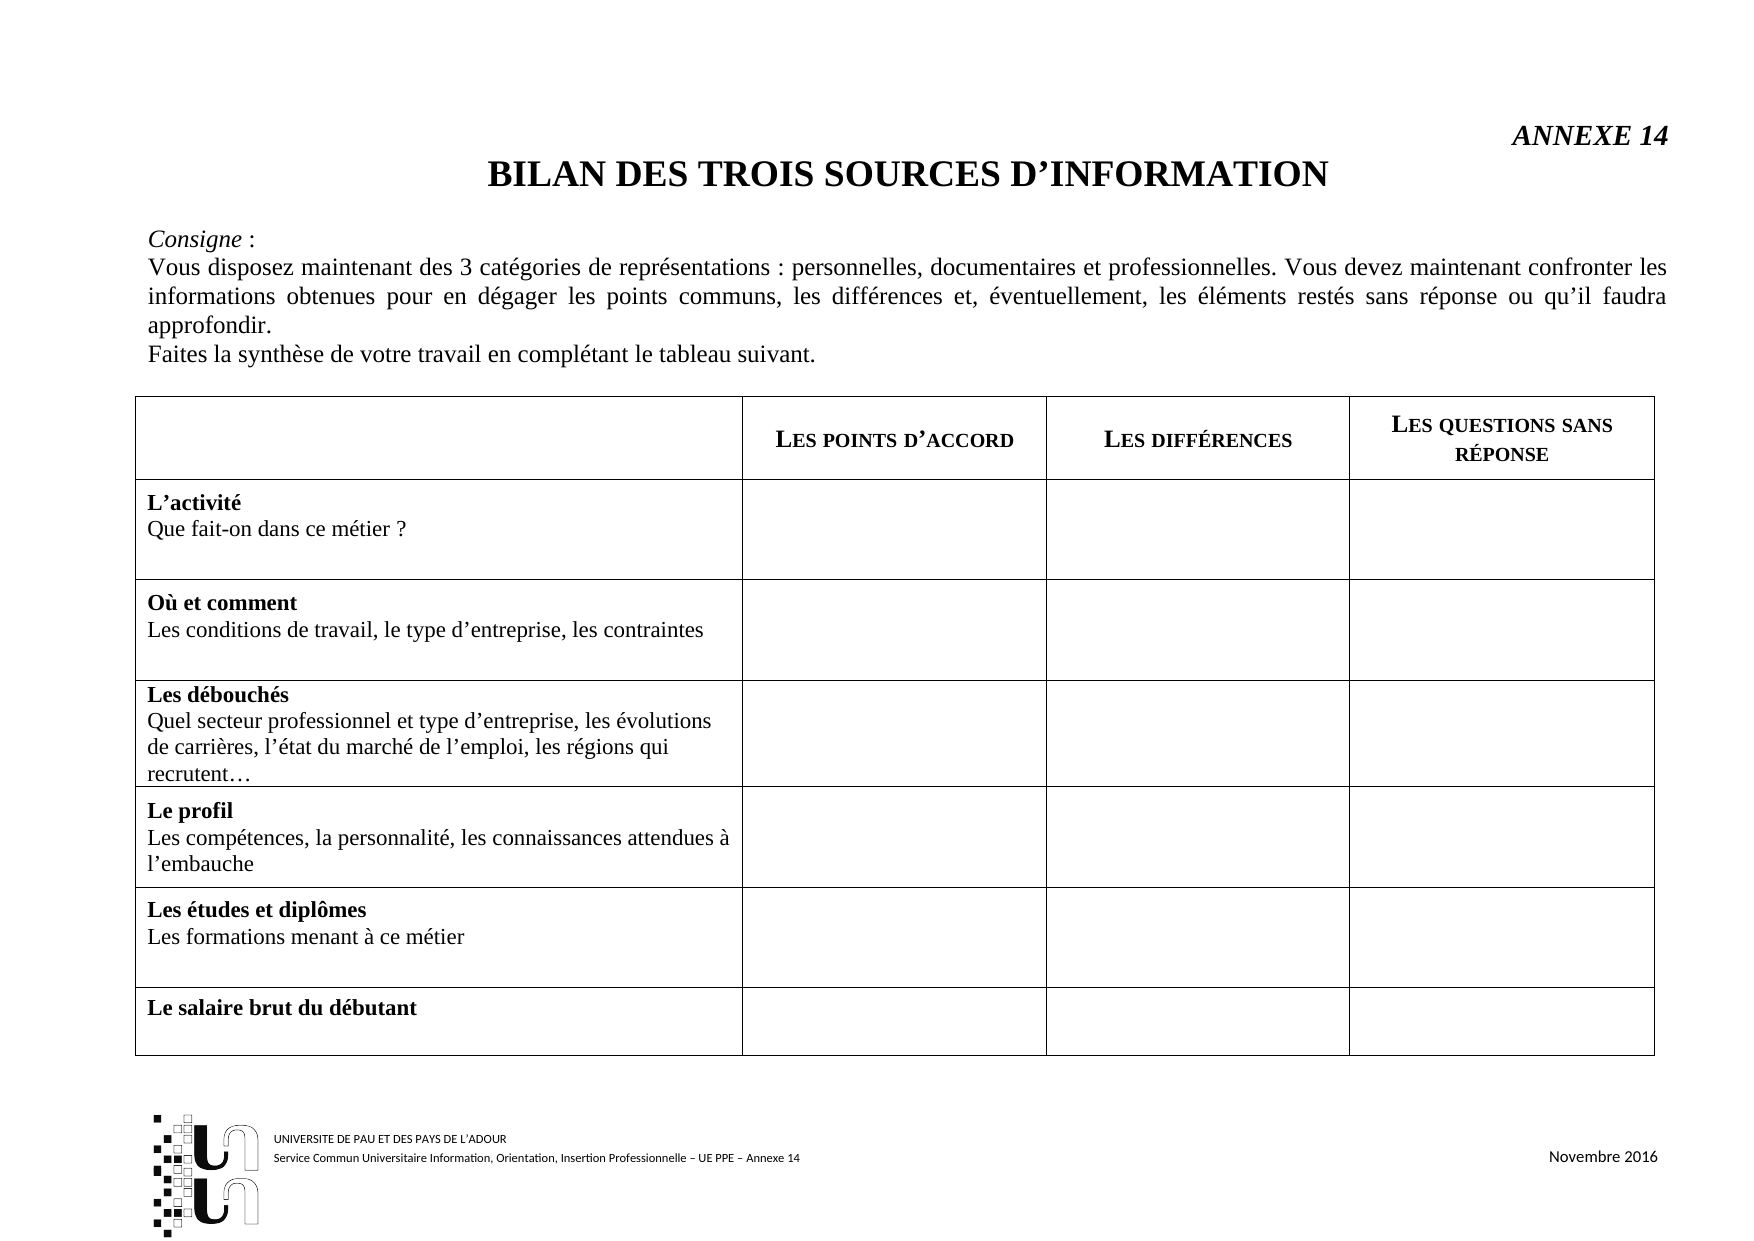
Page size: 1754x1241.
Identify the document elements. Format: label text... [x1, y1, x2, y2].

table_cell [1047, 681, 1349, 786]
picture [147, 1108, 267, 1241]
table_cell Les études et diplômes Les formations menant à ce métier [136, 888, 742, 987]
table_cell [1350, 681, 1654, 786]
table_cell [1047, 988, 1349, 1055]
table_cell Les débouchés Quel secteur professionnel et type d’entreprise, les évolutions de carrières, l’état du marché de l’emploi, les régions qui recrutent… [136, 681, 742, 786]
table_cell [743, 888, 1046, 987]
table_cell [1350, 888, 1654, 987]
table_cell [743, 580, 1046, 680]
text Consigne : [148, 224, 1668, 252]
table_cell [743, 681, 1046, 786]
text Vous disposez maintenant des 3 catégories de représentations : personnelles, documentaires et professionnelles. Vous devez maintenant confronter les informations obtenues pour en dégager les points communs, les différences et, éventuellement, les éléments restés sans réponse ou qu’il faudra approfondir. [148, 252, 1668, 339]
table_cell [1350, 480, 1654, 579]
table_cell [1350, 580, 1654, 680]
table_cell [743, 787, 1046, 887]
table_cell [1350, 787, 1654, 887]
table_header Les différences [1047, 397, 1349, 479]
text Faites la synthèse de votre travail en complétant le tableau suivant. [148, 339, 1668, 367]
table_cell [1350, 988, 1654, 1055]
subtitle BILAN DES TROIS SOURCES D’INFORMATION [148, 152, 1668, 195]
table_cell Le profil Les compétences, la personnalité, les connaissances attendues à l’embauche [136, 787, 742, 887]
table_header Les questions sans réponse [1350, 397, 1654, 479]
table_cell Où et comment Les conditions de travail, le type d’entreprise, les contraintes [136, 580, 742, 680]
table_cell [743, 988, 1046, 1055]
table_cell [1047, 888, 1349, 987]
table_cell [743, 480, 1046, 579]
table_cell L’activité Que fait-on dans ce métier ? [136, 480, 742, 579]
table_cell Le salaire brut du débutant [136, 988, 742, 1055]
table_cell [1047, 580, 1349, 680]
table_header [136, 397, 742, 479]
subtitle ANNEXE 14 [88, 118, 1668, 152]
table_header Les points d’accord [743, 397, 1046, 479]
table_cell [1047, 480, 1349, 579]
table_cell [1047, 787, 1349, 887]
